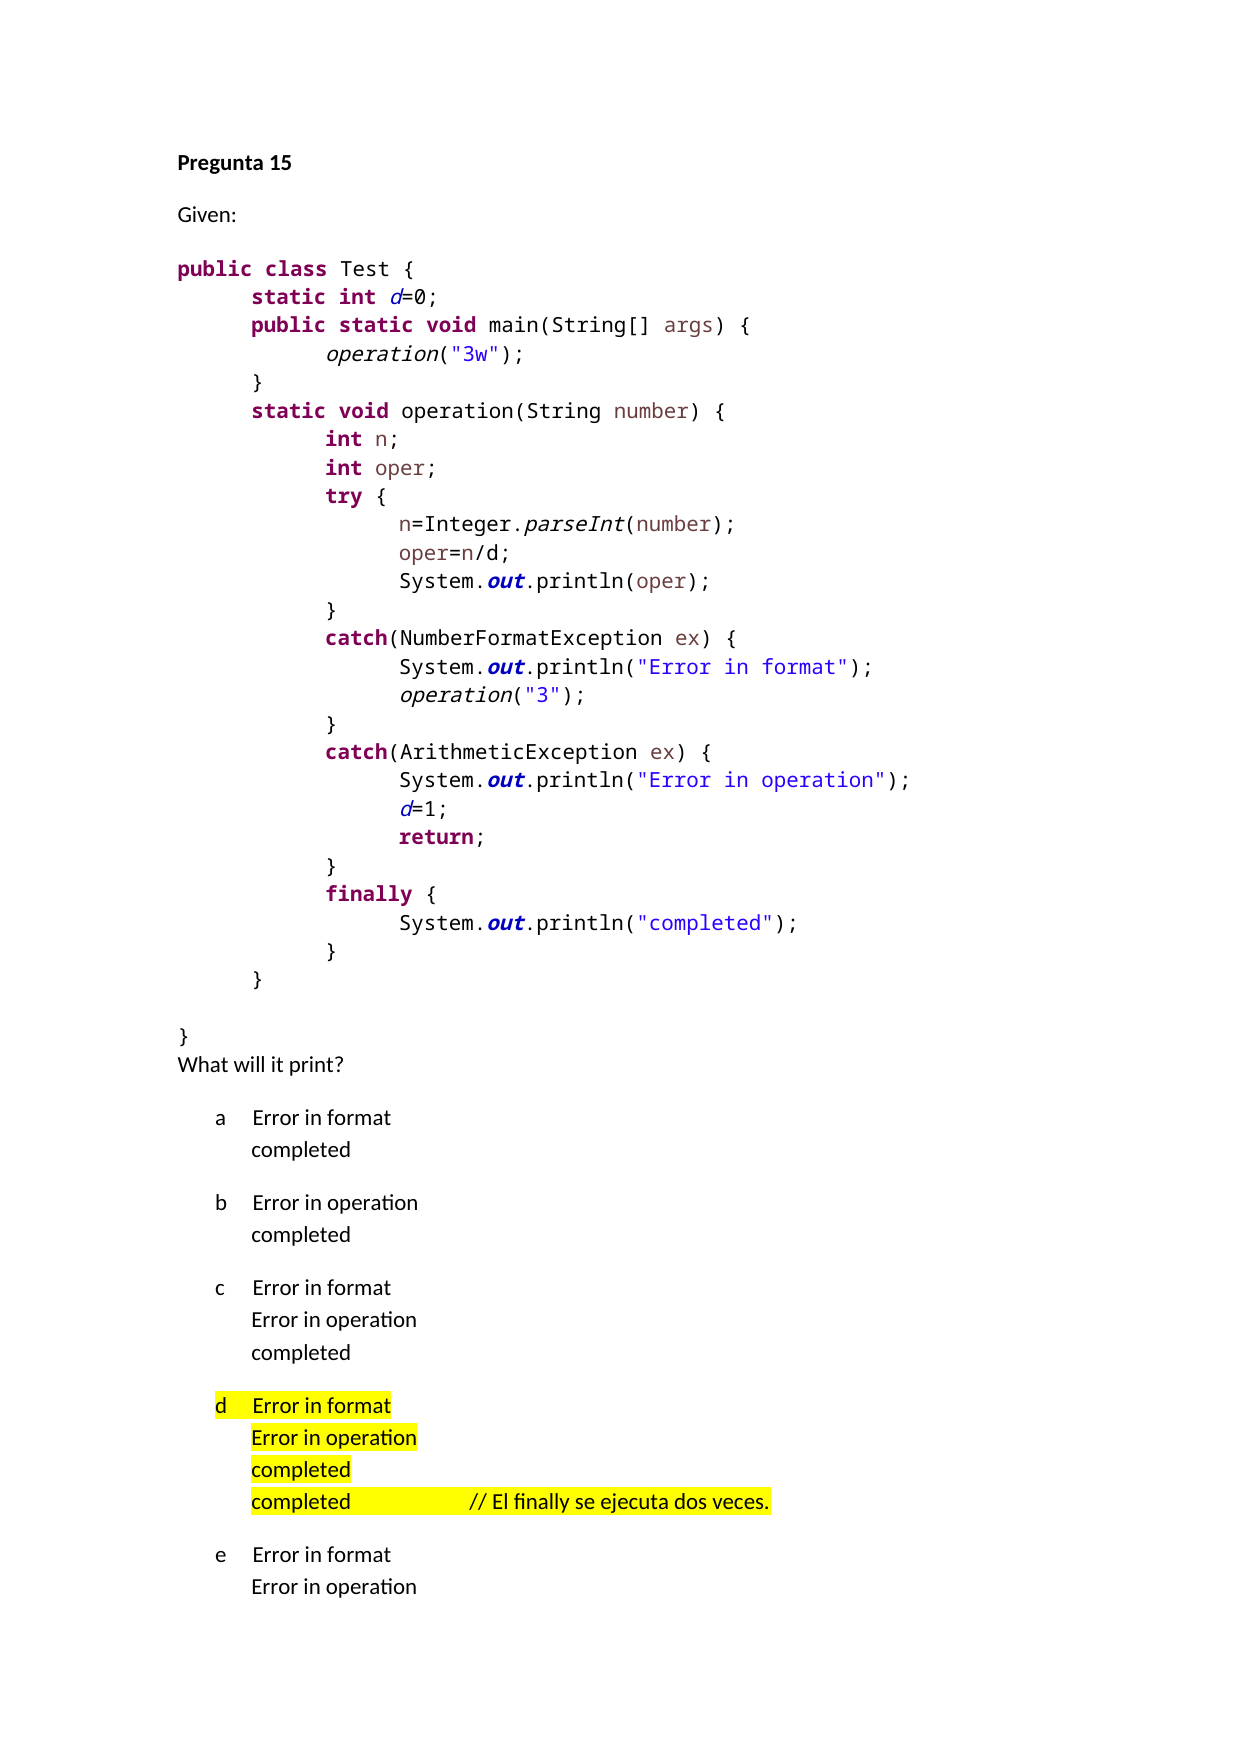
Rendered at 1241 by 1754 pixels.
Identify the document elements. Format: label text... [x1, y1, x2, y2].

text Pregunta 15 [177, 148, 1063, 176]
text System.out.println("completed"); [177, 908, 1063, 936]
list Error in format [215, 1391, 1063, 1419]
text return; [177, 822, 1063, 851]
text } [177, 851, 1063, 879]
text static int d=0; [177, 282, 1063, 311]
text operation("3w"); [177, 339, 1063, 367]
text completed [177, 1135, 1063, 1163]
list Error in format [215, 1540, 1063, 1568]
list Error in format [215, 1103, 1063, 1131]
text Error in operation [177, 1572, 1063, 1601]
text completed [251, 1338, 1063, 1366]
text System.out.println("Error in format"); [177, 652, 1063, 680]
text n=Integer.parseInt(number); [177, 509, 1063, 538]
text operation("3"); [177, 680, 1063, 709]
text System.out.println("Error in operation"); [177, 766, 1063, 794]
text System.out.println(oper); [177, 566, 1063, 595]
text completed [177, 1455, 1063, 1483]
text static void operation(String number) { [177, 396, 1063, 424]
text int n; [177, 424, 1063, 453]
text public static void main(String[] args) { [177, 311, 1063, 339]
text } [177, 709, 1063, 737]
text catch(ArithmeticException ex) { [177, 737, 1063, 766]
text completed [177, 1220, 1063, 1248]
text oper=n/d; [177, 538, 1063, 566]
text public class Test { [177, 254, 1063, 282]
text Given: [177, 201, 1063, 229]
text Error in operation [177, 1423, 1063, 1451]
text completed // El finally se ejecuta dos veces. [177, 1487, 1063, 1515]
list Error in format [215, 1273, 1063, 1301]
text What will it print? [177, 1050, 1063, 1078]
text } [177, 1021, 1063, 1050]
text } [177, 367, 1063, 396]
text int oper; [177, 453, 1063, 481]
text try { [177, 481, 1063, 509]
text Error in operation [177, 1306, 1063, 1333]
text d=1; [177, 794, 1063, 822]
text } [177, 964, 1063, 993]
list Error in operation [215, 1188, 1063, 1216]
text finally { [177, 879, 1063, 908]
text } [177, 936, 1063, 964]
text catch(NumberFormatException ex) { [177, 623, 1063, 652]
text } [177, 595, 1063, 623]
